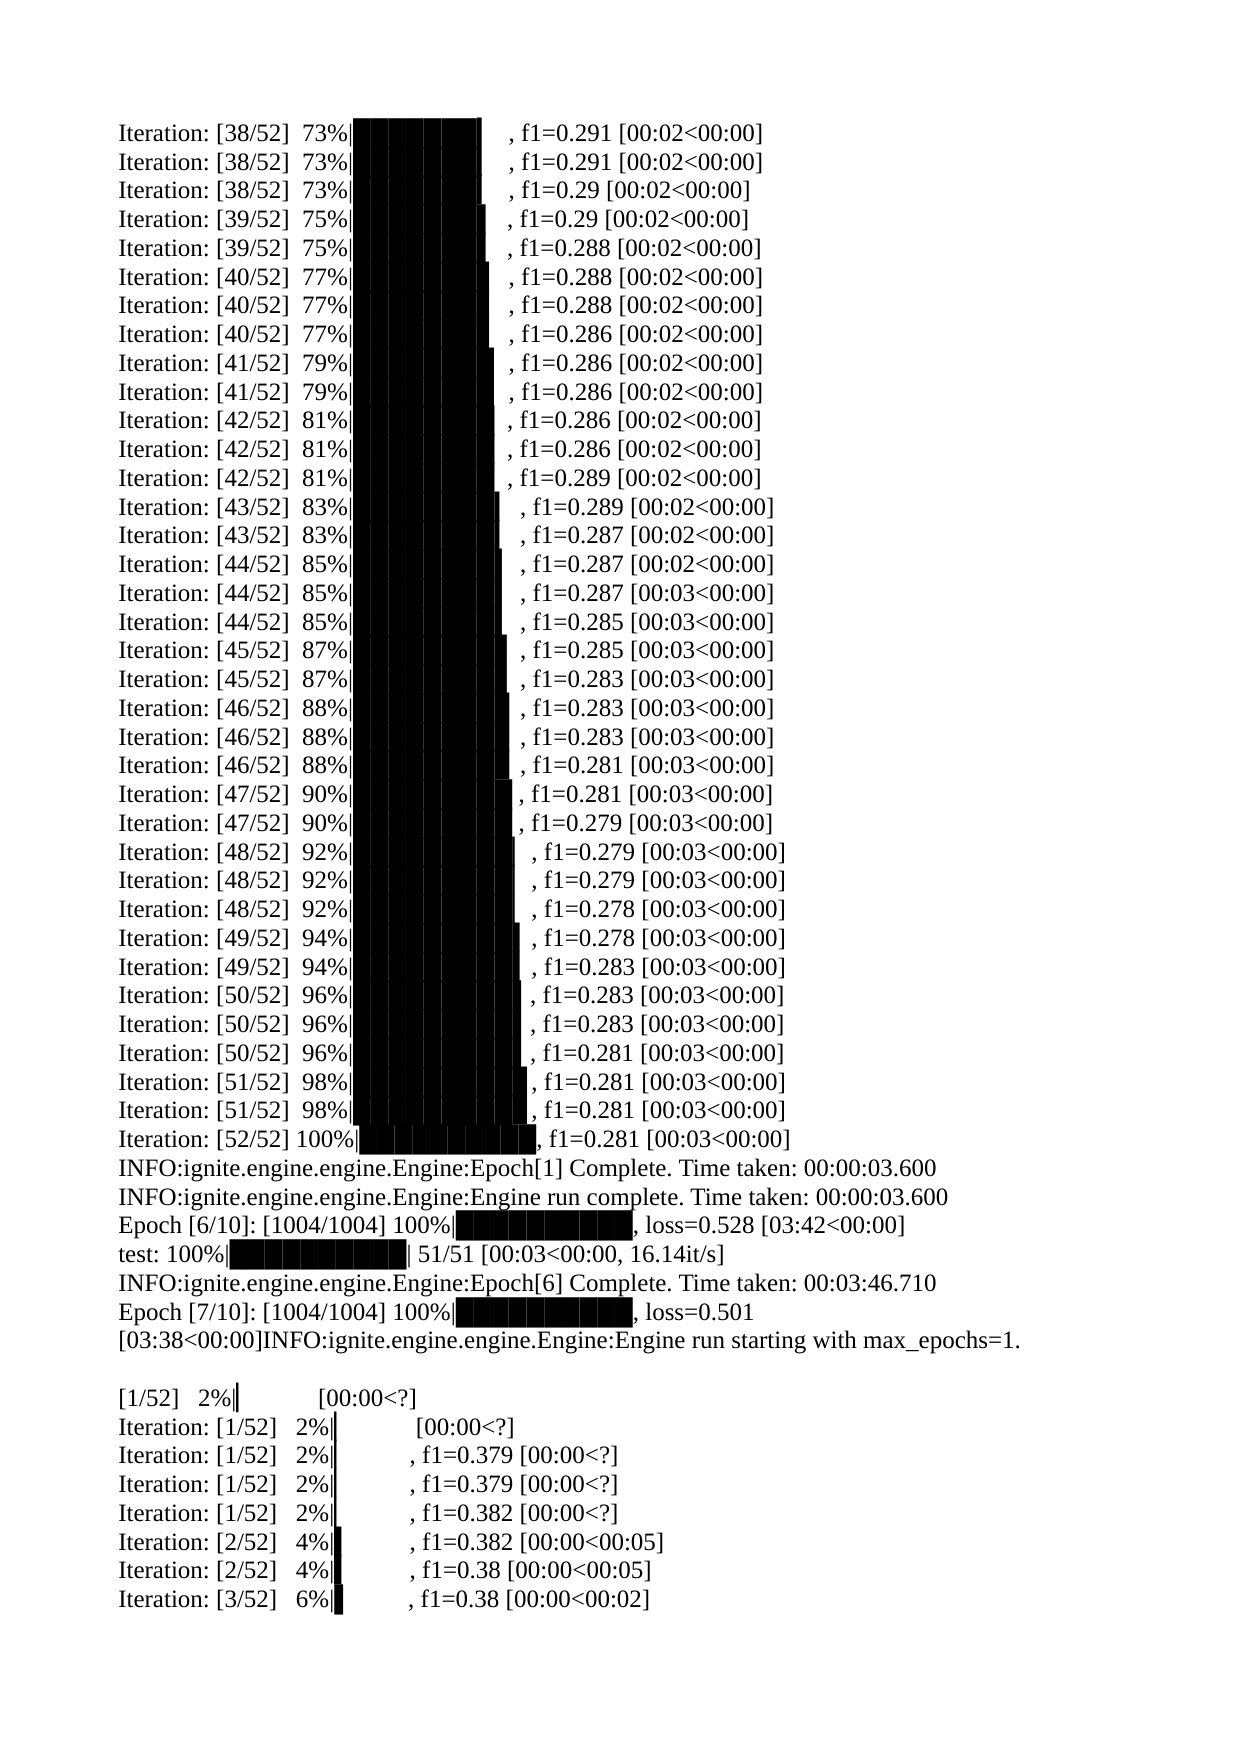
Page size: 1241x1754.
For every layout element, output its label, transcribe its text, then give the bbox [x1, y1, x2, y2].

text Iteration: [49/52] 94%|█████████▍, f1=0.278 [00:03<00:00] [519, 923, 1122, 952]
text Iteration: [45/52] 87%|████████▋ , f1=0.283 [00:03<00:00] [118, 664, 353, 693]
text Iteration: [49/52] 94%|█████████▍, f1=0.283 [00:03<00:00] [519, 952, 1122, 981]
text test: 100%|██████████| 51/51 [00:03<00:00, 16.14it/s] [406, 1239, 1122, 1268]
text Iteration: [50/52] 96%|█████████▌, f1=0.283 [00:03<00:00] [521, 1009, 1122, 1038]
text Iteration: [48/52] 92%|█████████▏, f1=0.279 [00:03<00:00] [514, 837, 1122, 866]
text ▏ , f1=0.379 [00:00<?] [336, 1441, 1122, 1469]
text Iteration: [46/52] 88%|████████▊ , f1=0.281 [00:03<00:00] [509, 751, 1122, 779]
text Iteration: [40/52] 77%|███████▋ , f1=0.288 [00:02<00:00] [489, 262, 1122, 291]
text Iteration: [49/52] 94%|█████████▍, f1=0.278 [00:03<00:00] [118, 923, 353, 952]
text Iteration: [46/52] 88%|████████▊ , f1=0.283 [00:03<00:00] [118, 693, 353, 722]
text Iteration: [38/52] 73%|███████▎ , f1=0.29 [00:02<00:00] [118, 176, 353, 204]
text Iteration: [51/52] 98%|█████████▊, f1=0.281 [00:03<00:00] [527, 1096, 1122, 1124]
text Iteration: [50/52] 96%|█████████▌, f1=0.283 [00:03<00:00] [118, 981, 353, 1009]
text Epoch [6/10]: [1004/1004] 100%|██████████, loss=0.528 [03:42<00:00] [633, 1211, 1122, 1239]
text Iteration: [46/52] 88%|████████▊ , f1=0.281 [00:03<00:00] [118, 751, 353, 779]
text Iteration: [2/52] 4%|▍ , f1=0.382 [00:00<00:05] [118, 1527, 334, 1556]
text Iteration: [52/52] 100%|██████████, f1=0.281 [00:03<00:00] [118, 1124, 359, 1153]
text Iteration: [40/52] 77%|███████▋ , f1=0.286 [00:02<00:00] [118, 319, 353, 348]
text Iteration: [38/52] 73%|███████▎ , f1=0.291 [00:02<00:00] [482, 147, 1122, 176]
text Iteration: [48/52] 92%|█████████▏, f1=0.279 [00:03<00:00] [118, 837, 353, 866]
text Iteration: [44/52] 85%|████████▍ , f1=0.287 [00:02<00:00] [501, 549, 1122, 578]
text Iteration: [50/52] 96%|█████████▌, f1=0.281 [00:03<00:00] [521, 1038, 1122, 1067]
text Iteration: [49/52] 94%|█████████▍, f1=0.283 [00:03<00:00] [118, 952, 353, 981]
text INFO:ignite.engine.engine.Engine:Engine run complete. Time taken: 00:00:03.600 [118, 1182, 1122, 1211]
text Iteration: [3/52] 6%|▌ , f1=0.38 [00:00<00:02] [118, 1584, 334, 1613]
text ▏ , f1=0.379 [00:00<?] [336, 1469, 1122, 1498]
text ▏ [00:00<?] [336, 1412, 1122, 1441]
text Iteration: [39/52] 75%|███████▌ , f1=0.288 [00:02<00:00] [118, 233, 353, 262]
text Iteration: [44/52] 85%|████████▍ , f1=0.287 [00:02<00:00] [118, 549, 353, 578]
text Iteration: [47/52] 90%|█████████ , f1=0.281 [00:03<00:00] [512, 779, 1122, 808]
text Iteration: [2/52] 4%|▍ , f1=0.382 [00:00<00:05] [341, 1527, 1122, 1556]
text Iteration: [45/52] 87%|████████▋ , f1=0.283 [00:03<00:00] [506, 664, 1122, 693]
text Iteration: [51/52] 98%|█████████▊, f1=0.281 [00:03<00:00] [118, 1067, 353, 1096]
text Iteration: [44/52] 85%|████████▍ , f1=0.285 [00:03<00:00] [118, 607, 353, 636]
text Iteration: [48/52] 92%|█████████▏, f1=0.278 [00:03<00:00] [118, 894, 353, 923]
text Iteration: [38/52] 73%|███████▎ , f1=0.291 [00:02<00:00] [118, 118, 353, 147]
text Iteration: [44/52] 85%|████████▍ , f1=0.285 [00:03<00:00] [501, 607, 1122, 636]
text Iteration: [38/52] 73%|███████▎ , f1=0.291 [00:02<00:00] [118, 147, 353, 176]
text Iteration: [39/52] 75%|███████▌ , f1=0.29 [00:02<00:00] [485, 204, 1122, 233]
text Iteration: [42/52] 81%|████████ , f1=0.289 [00:02<00:00] [494, 463, 1122, 492]
text Iteration: [48/52] 92%|█████████▏, f1=0.279 [00:03<00:00] [118, 866, 353, 894]
text Iteration: [50/52] 96%|█████████▌, f1=0.281 [00:03<00:00] [118, 1038, 353, 1067]
text Iteration: [47/52] 90%|█████████ , f1=0.281 [00:03<00:00] [118, 779, 353, 808]
text Iteration: [42/52] 81%|████████ , f1=0.286 [00:02<00:00] [494, 406, 1122, 434]
text Iteration: [44/52] 85%|████████▍ , f1=0.287 [00:03<00:00] [501, 578, 1122, 607]
text Iteration: [51/52] 98%|█████████▊, f1=0.281 [00:03<00:00] [527, 1067, 1122, 1096]
text Iteration: [41/52] 79%|███████▉ , f1=0.286 [00:02<00:00] [494, 377, 1122, 406]
text test: 100%|██████████| 51/51 [00:03<00:00, 16.14it/s] [118, 1239, 229, 1268]
text Iteration: [48/52] 92%|█████████▏, f1=0.278 [00:03<00:00] [514, 894, 1122, 923]
text Iteration: [1/52] 2%| [118, 1412, 334, 1441]
text Iteration: [45/52] 87%|████████▋ , f1=0.285 [00:03<00:00] [506, 636, 1122, 664]
text Iteration: [1/52] 2%| [118, 1441, 334, 1469]
text Iteration: [43/52] 83%|████████▎ , f1=0.287 [00:02<00:00] [499, 521, 1122, 549]
text Iteration: [39/52] 75%|███████▌ , f1=0.288 [00:02<00:00] [485, 233, 1122, 262]
text Iteration: [51/52] 98%|█████████▊, f1=0.281 [00:03<00:00] [118, 1096, 353, 1124]
text Iteration: [45/52] 87%|████████▋ , f1=0.285 [00:03<00:00] [118, 636, 353, 664]
text Iteration: [52/52] 100%|██████████, f1=0.281 [00:03<00:00] [536, 1124, 1122, 1153]
text Iteration: [40/52] 77%|███████▋ , f1=0.286 [00:02<00:00] [489, 319, 1122, 348]
text Iteration: [43/52] 83%|████████▎ , f1=0.289 [00:02<00:00] [499, 492, 1122, 521]
text Iteration: [46/52] 88%|████████▊ , f1=0.283 [00:03<00:00] [509, 722, 1122, 751]
text Iteration: [41/52] 79%|███████▉ , f1=0.286 [00:02<00:00] [494, 348, 1122, 377]
text Iteration: [43/52] 83%|████████▎ , f1=0.287 [00:02<00:00] [118, 521, 353, 549]
text Iteration: [3/52] 6%|▌ , f1=0.38 [00:00<00:02] [343, 1584, 1122, 1613]
text Iteration: [42/52] 81%|████████ , f1=0.286 [00:02<00:00] [118, 406, 353, 434]
text Iteration: [38/52] 73%|███████▎ , f1=0.291 [00:02<00:00] [482, 118, 1122, 147]
text Iteration: [42/52] 81%|████████ , f1=0.289 [00:02<00:00] [118, 463, 353, 492]
text Epoch [7/10]: [1004/1004] 100%|██████████, loss=0.501 [03:38<00:00]INFO:ignite.engine.engine.Engine:Engine run starting with max_epochs=1. [118, 1297, 1122, 1354]
text Iteration: [50/52] 96%|█████████▌, f1=0.283 [00:03<00:00] [521, 981, 1122, 1009]
text ▏ [00:00<?] [238, 1383, 1122, 1412]
text Iteration: [40/52] 77%|███████▋ , f1=0.288 [00:02<00:00] [118, 291, 353, 319]
text Iteration: [50/52] 96%|█████████▌, f1=0.283 [00:03<00:00] [118, 1009, 353, 1038]
text Iteration: [44/52] 85%|████████▍ , f1=0.287 [00:03<00:00] [118, 578, 353, 607]
text Epoch [6/10]: [1004/1004] 100%|██████████, loss=0.528 [03:42<00:00] [118, 1211, 455, 1239]
text Iteration: [42/52] 81%|████████ , f1=0.286 [00:02<00:00] [494, 434, 1122, 463]
text Iteration: [1/52] 2%| [118, 1498, 334, 1527]
text Iteration: [2/52] 4%|▍ , f1=0.38 [00:00<00:05] [341, 1556, 1122, 1584]
text Iteration: [38/52] 73%|███████▎ , f1=0.29 [00:02<00:00] [482, 176, 1122, 204]
text ▏ , f1=0.382 [00:00<?] [336, 1498, 1122, 1527]
text Iteration: [39/52] 75%|███████▌ , f1=0.29 [00:02<00:00] [118, 204, 353, 233]
text INFO:ignite.engine.engine.Engine:Epoch[1] Complete. Time taken: 00:00:03.600 [118, 1153, 1122, 1182]
text Iteration: [48/52] 92%|█████████▏, f1=0.279 [00:03<00:00] [514, 866, 1122, 894]
text Iteration: [46/52] 88%|████████▊ , f1=0.283 [00:03<00:00] [118, 722, 353, 751]
text Iteration: [46/52] 88%|████████▊ , f1=0.283 [00:03<00:00] [509, 693, 1122, 722]
text Iteration: [43/52] 83%|████████▎ , f1=0.289 [00:02<00:00] [118, 492, 353, 521]
text Iteration: [41/52] 79%|███████▉ , f1=0.286 [00:02<00:00] [118, 377, 353, 406]
text [1/52] 2%| [118, 1383, 236, 1412]
text Iteration: [42/52] 81%|████████ , f1=0.286 [00:02<00:00] [118, 434, 353, 463]
text Iteration: [41/52] 79%|███████▉ , f1=0.286 [00:02<00:00] [118, 348, 353, 377]
text Iteration: [40/52] 77%|███████▋ , f1=0.288 [00:02<00:00] [489, 291, 1122, 319]
text Iteration: [2/52] 4%|▍ , f1=0.38 [00:00<00:05] [118, 1556, 334, 1584]
text Iteration: [47/52] 90%|█████████ , f1=0.279 [00:03<00:00] [512, 808, 1122, 837]
text Iteration: [40/52] 77%|███████▋ , f1=0.288 [00:02<00:00] [118, 262, 353, 291]
text Iteration: [1/52] 2%| [118, 1469, 334, 1498]
text INFO:ignite.engine.engine.Engine:Epoch[6] Complete. Time taken: 00:03:46.710 [118, 1268, 1122, 1297]
text Iteration: [47/52] 90%|█████████ , f1=0.279 [00:03<00:00] [118, 808, 353, 837]
